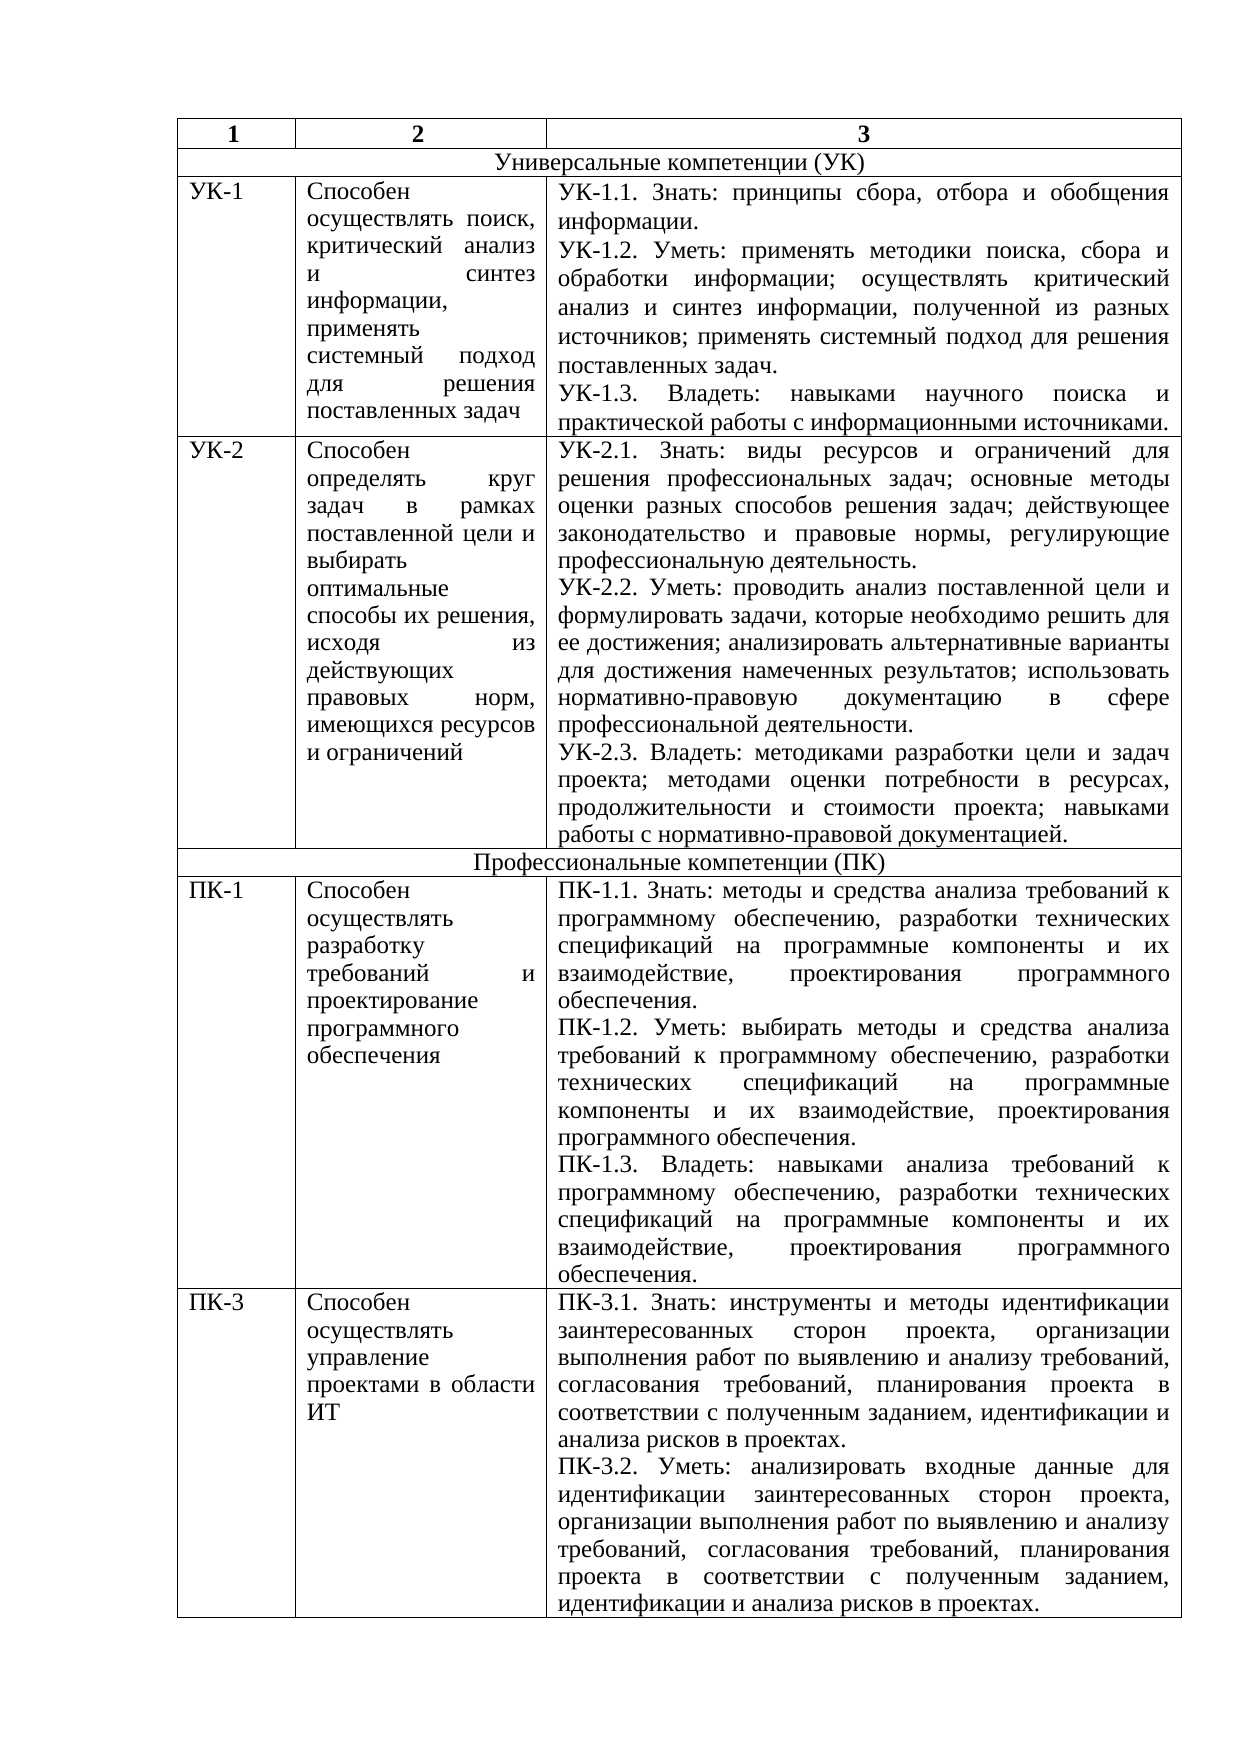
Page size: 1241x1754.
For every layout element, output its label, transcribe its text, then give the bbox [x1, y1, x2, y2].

table_cell Универсальные компетенции (УК) [178, 149, 1181, 176]
table_header 1 [178, 119, 295, 148]
table_cell ПК-1 [178, 877, 295, 1288]
table_cell ПК-3 [178, 1289, 295, 1617]
table_cell Профессиональные компетенции (ПК) [178, 849, 1181, 876]
table_cell УК-1 [178, 177, 295, 436]
table_cell УК-2 [178, 437, 295, 848]
table_cell Способен определять круг задач в рамках поставленной цели и выбирать оптимальные способы их решения, исходя из действующих правовых норм, имеющихся ресурсов и ограничений [296, 437, 546, 848]
table_cell ПК-1.1. Знать: методы и средства анализа требований к программному обеспечению, разработки технических спецификаций на программные компоненты и их взаимодействие, проектирования программного обеспечения. ПК-1.2. Уметь: выбирать методы и средства анализа требований к программному обеспечению, разработки технических спецификаций на программные компоненты и их взаимодействие, проектирования программного обеспечения. ПК-1.3. Владеть: навыками анализа требований к программному обеспечению, разработки технических спецификаций на программные компоненты и их взаимодействие, проектирования программного обеспечения. [547, 877, 1181, 1288]
table_cell УК-1.1. Знать: принципы сбора, отбора и обобщения информации. УК-1.2. Уметь: применять методики поиска, сбора и обработки информации; осуществлять критический анализ и синтез информации, полученной из разных источников; применять системный подход для решения поставленных задач. УК-1.3. Владеть: навыками научного поиска и практической работы с информационными источниками. [547, 177, 1181, 436]
table_cell Способен осуществлять поиск, критический анализ и синтез информации, применять системный подход для решения поставленных задач [296, 177, 546, 436]
table_header 2 [296, 119, 546, 148]
table_cell Способен осуществлять разработку требований и проектирование программного обеспечения [296, 877, 546, 1288]
table_cell Способен осуществлять управление проектами в области ИТ [296, 1289, 546, 1617]
table_cell ПК-3.1. Знать: инструменты и методы идентификации заинтересованных сторон проекта, организации выполнения работ по выявлению и анализу требований, согласования требований, планирования проекта в соответствии с полученным заданием, идентификации и анализа рисков в проектах. ПК-3.2. Уметь: анализировать входные данные для идентификации заинтересованных сторон проекта, организации выполнения работ по выявлению и анализу требований, согласования требований, планирования проекта в соответствии с полученным заданием, идентификации и анализа рисков в проектах. [547, 1289, 1181, 1617]
table_header 3 [547, 119, 1181, 148]
table_cell УК-2.1. Знать: виды ресурсов и ограничений для решения профессиональных задач; основные методы оценки разных способов решения задач; действующее законодательство и правовые нормы, регулирующие профессиональную деятельность. УК-2.2. Уметь: проводить анализ поставленной цели и формулировать задачи, которые необходимо решить для ее достижения; анализировать альтернативные варианты для достижения намеченных результатов; использовать нормативно-правовую документацию в сфере профессиональной деятельности. УК-2.3. Владеть: методиками разработки цели и задач проекта; методами оценки потребности в ресурсах, продолжительности и стоимости проекта; навыками работы с нормативно-правовой документацией. [547, 437, 1181, 848]
